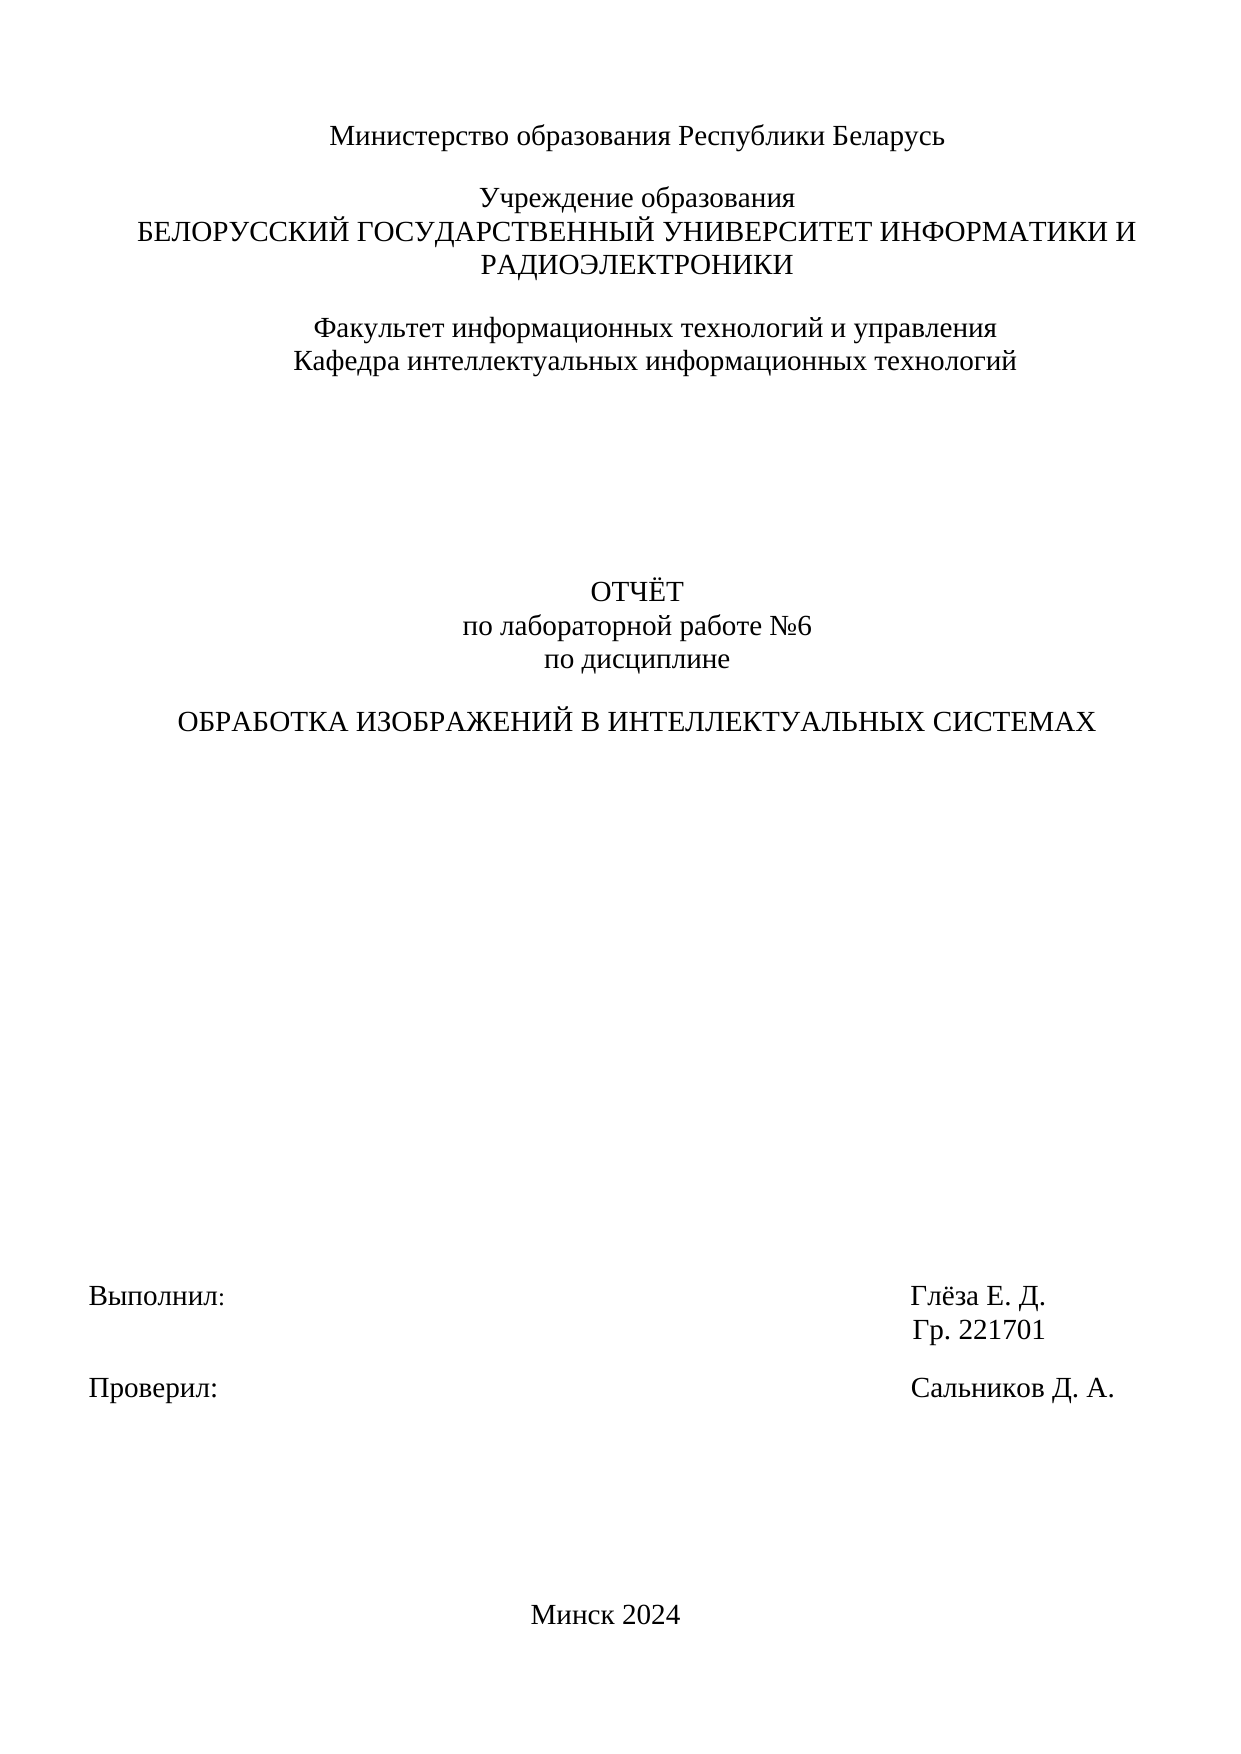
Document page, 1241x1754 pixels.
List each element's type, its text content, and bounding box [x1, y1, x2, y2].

text Кафедра интеллектуальных информационных технологий [59, 343, 1215, 377]
text Факультет информационных технологий и управления [59, 310, 1215, 343]
text ОБРАБОТКА ИЗОБРАЖЕНИЙ В ИНТЕЛЛЕКТУАЛЬНЫХ СИСТЕМАХ [59, 704, 1215, 737]
text Минск 2024 [59, 1540, 1152, 1631]
text ОТЧЁТ [59, 574, 1215, 608]
text Проверил: Сальников Д. А. [59, 1371, 1152, 1461]
text Учреждение образования [59, 180, 1215, 214]
text БЕЛОРУССКИЙ ГОСУДАРСТВЕННЫЙ УНИВЕРСИТЕТ ИНФОРМАТИКИ И РАДИОЭЛЕКТРОНИКИ [59, 214, 1215, 281]
text Выполнил: Глёза Е. Д. [59, 1278, 1152, 1312]
text по дисциплине [59, 641, 1215, 675]
text по лабораторной работе №6 [59, 608, 1215, 641]
text Министерство образования Республики Беларусь [59, 118, 1215, 152]
text Гр. 221701 [59, 1312, 1152, 1346]
